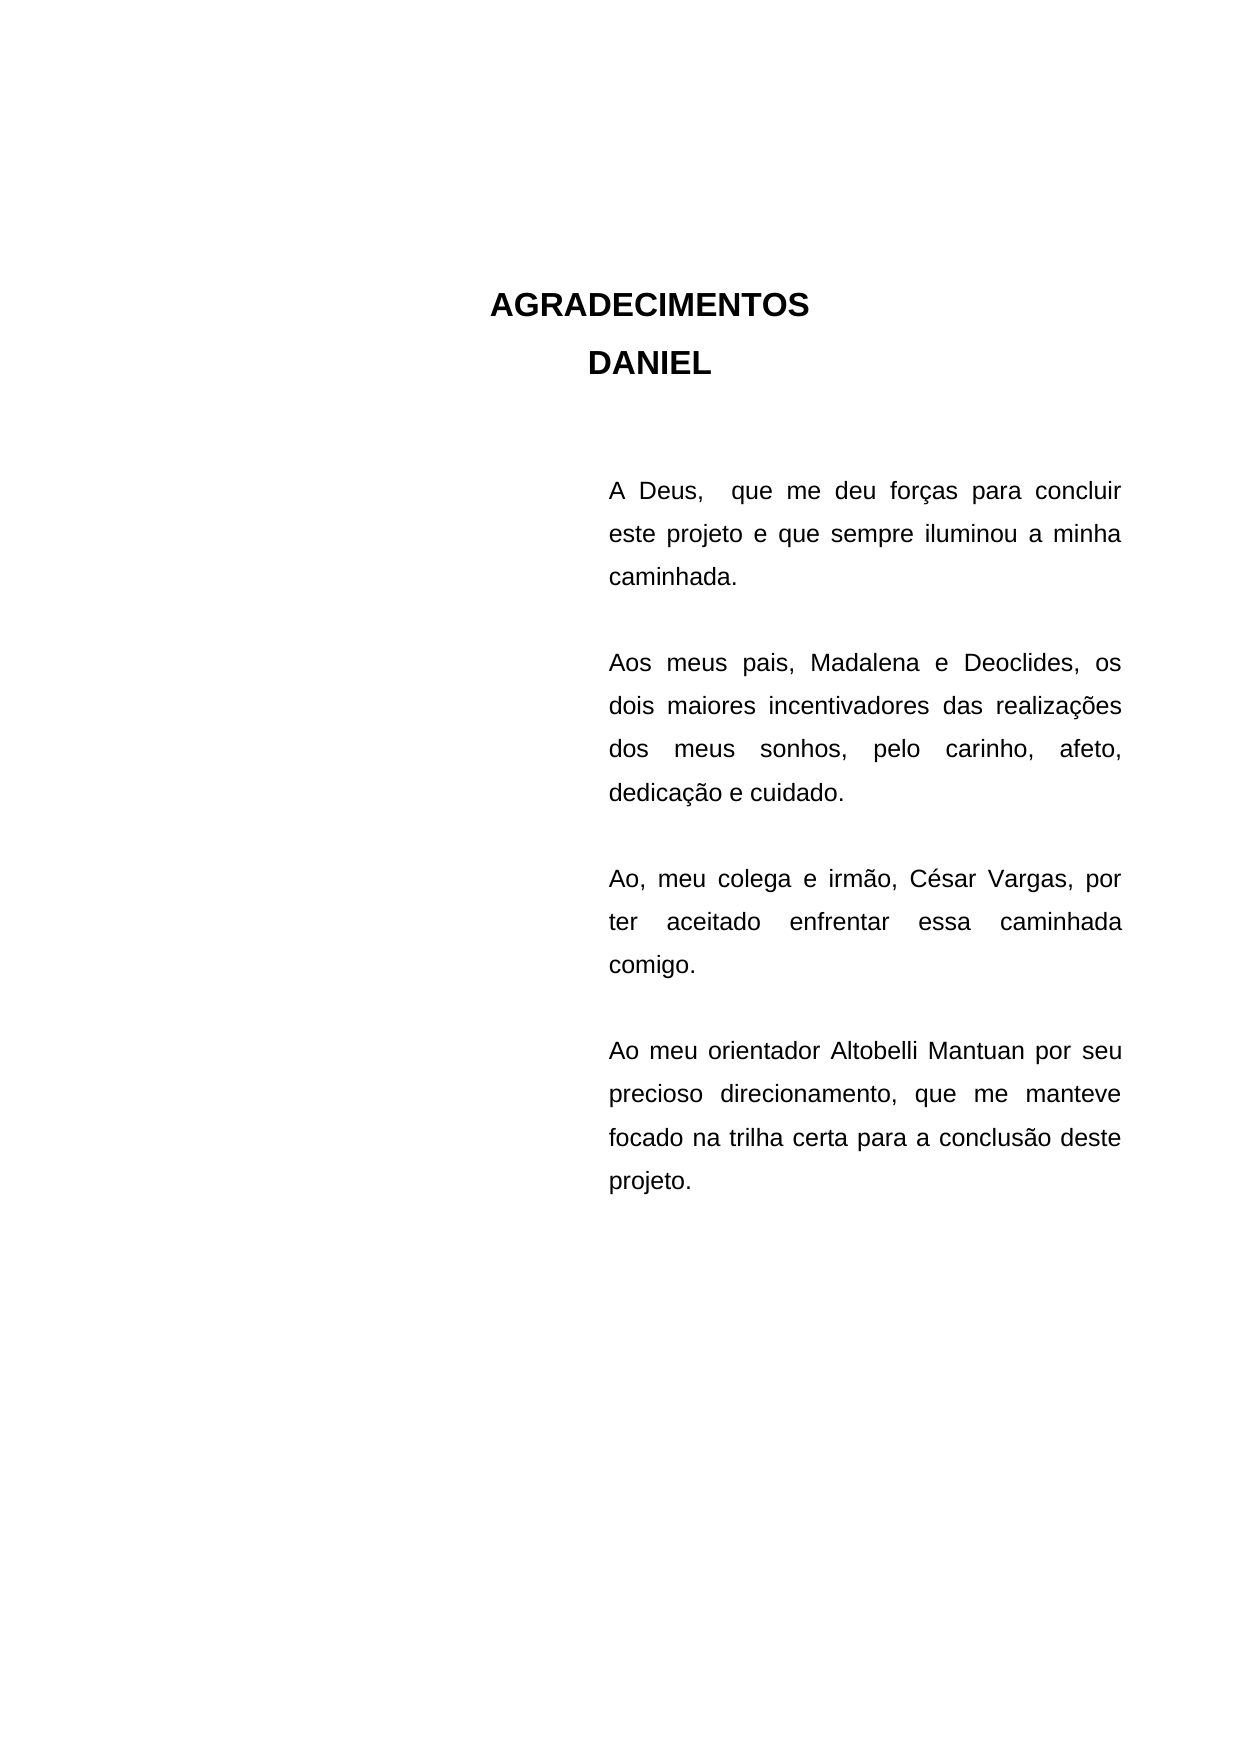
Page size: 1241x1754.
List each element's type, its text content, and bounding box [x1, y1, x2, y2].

text AGRADECIMENTOS DANIEL [177, 286, 1122, 382]
text Ao, meu colega e irmão, César Vargas, por ter aceitado enfrentar essa caminhada comigo. [608, 864, 1122, 979]
text Aos meus pais, Madalena e Deoclides, os dois maiores incentivadores das realizações dos meus sonhos, pelo carinho, afeto, dedicação e cuidado. [608, 648, 1122, 806]
text Ao meu orientador Altobelli Mantuan por seu precioso direcionamento, que me manteve focado na trilha certa para a conclusão deste projeto. [608, 1036, 1122, 1194]
text A Deus, que me deu forças para concluir este projeto e que sempre iluminou a minha caminhada. [608, 476, 1122, 591]
